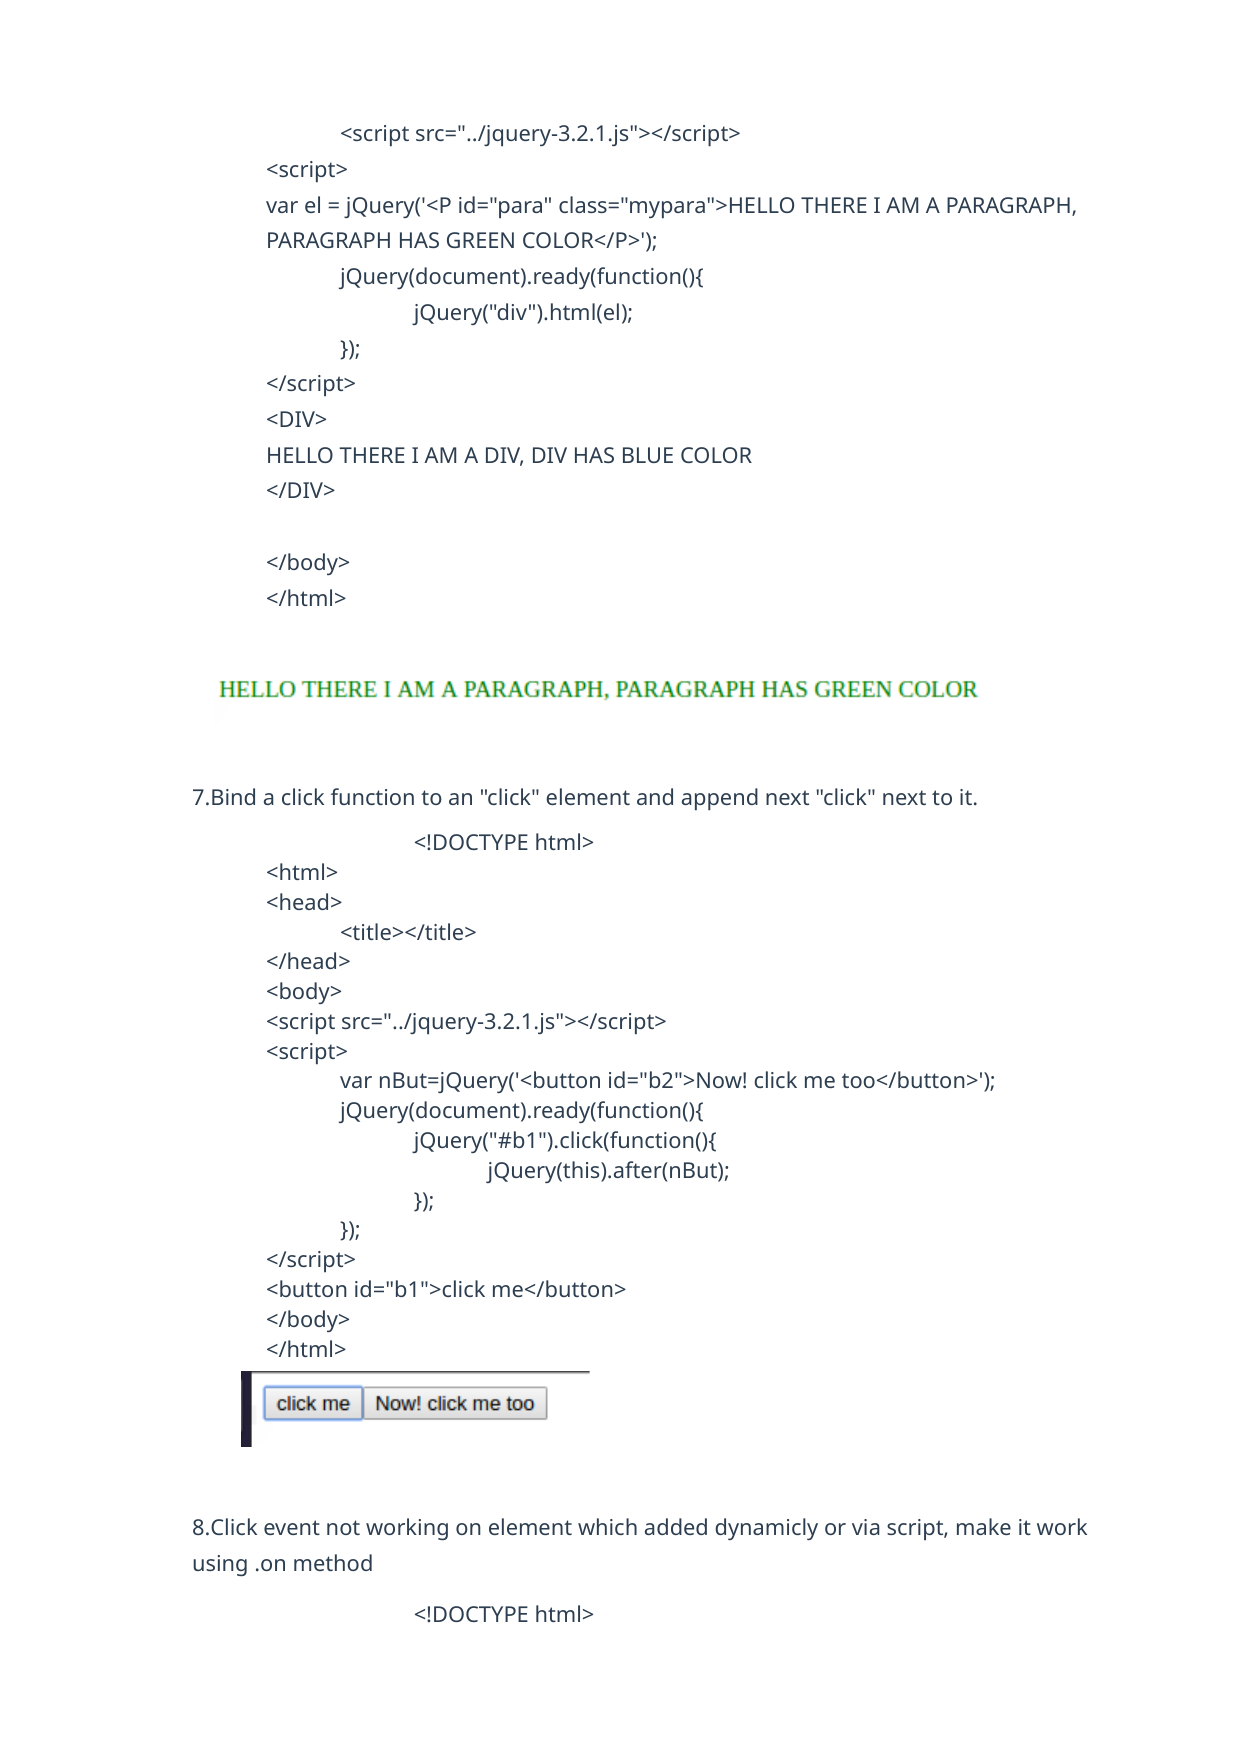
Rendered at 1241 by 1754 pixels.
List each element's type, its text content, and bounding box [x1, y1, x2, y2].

list Bind a click function to an "click" element and append next "click" next to it. [118, 782, 1122, 811]
text <html> [266, 857, 1122, 887]
text <script> [266, 154, 1122, 184]
text </script> [266, 368, 1122, 398]
text var nBut=jQuery('<button id="b2">Now! click me too</button>'); [266, 1065, 1122, 1095]
picture [241, 1371, 590, 1447]
text </html> [266, 583, 1122, 612]
text </body> [266, 1304, 1122, 1333]
text <title></title> [266, 916, 1122, 946]
text jQuery("div").html(el); [266, 297, 1122, 327]
text }); [266, 1214, 1122, 1244]
text jQuery("#b1").click(function(){ [266, 1125, 1122, 1155]
text <script src="../jquery-3.2.1.js"></script> [266, 1006, 1122, 1036]
text </head> [266, 946, 1122, 976]
text <head> [266, 887, 1122, 916]
text <!DOCTYPE html> [266, 1599, 1122, 1629]
text <script src="../jquery-3.2.1.js"></script> [266, 118, 1122, 148]
text HELLO THERE I AM A DIV, DIV HAS BLUE COLOR [266, 440, 1122, 469]
text }); [266, 1184, 1122, 1214]
text </body> [266, 547, 1122, 577]
list Click event not working on element which added dynamicly or via script, make it work using .on method [118, 1512, 1122, 1578]
text <body> [266, 976, 1122, 1006]
text jQuery(document).ready(function(){ [266, 261, 1122, 291]
text </script> [266, 1244, 1122, 1274]
picture [213, 654, 1027, 740]
text <!DOCTYPE html> [266, 827, 1122, 857]
text }); [266, 332, 1122, 362]
text <DIV> [266, 404, 1122, 434]
text </html> [266, 1333, 1122, 1363]
text <button id="b1">click me</button> [266, 1274, 1122, 1304]
text jQuery(this).after(nBut); [266, 1155, 1122, 1184]
text var el = jQuery('<P id="para" class="mypara">HELLO THERE I AM A PARAGRAPH, PARAGRAPH HAS GREEN COLOR</P>'); [266, 189, 1122, 255]
text <script> [266, 1036, 1122, 1065]
text </DIV> [266, 475, 1122, 505]
text jQuery(document).ready(function(){ [266, 1095, 1122, 1125]
